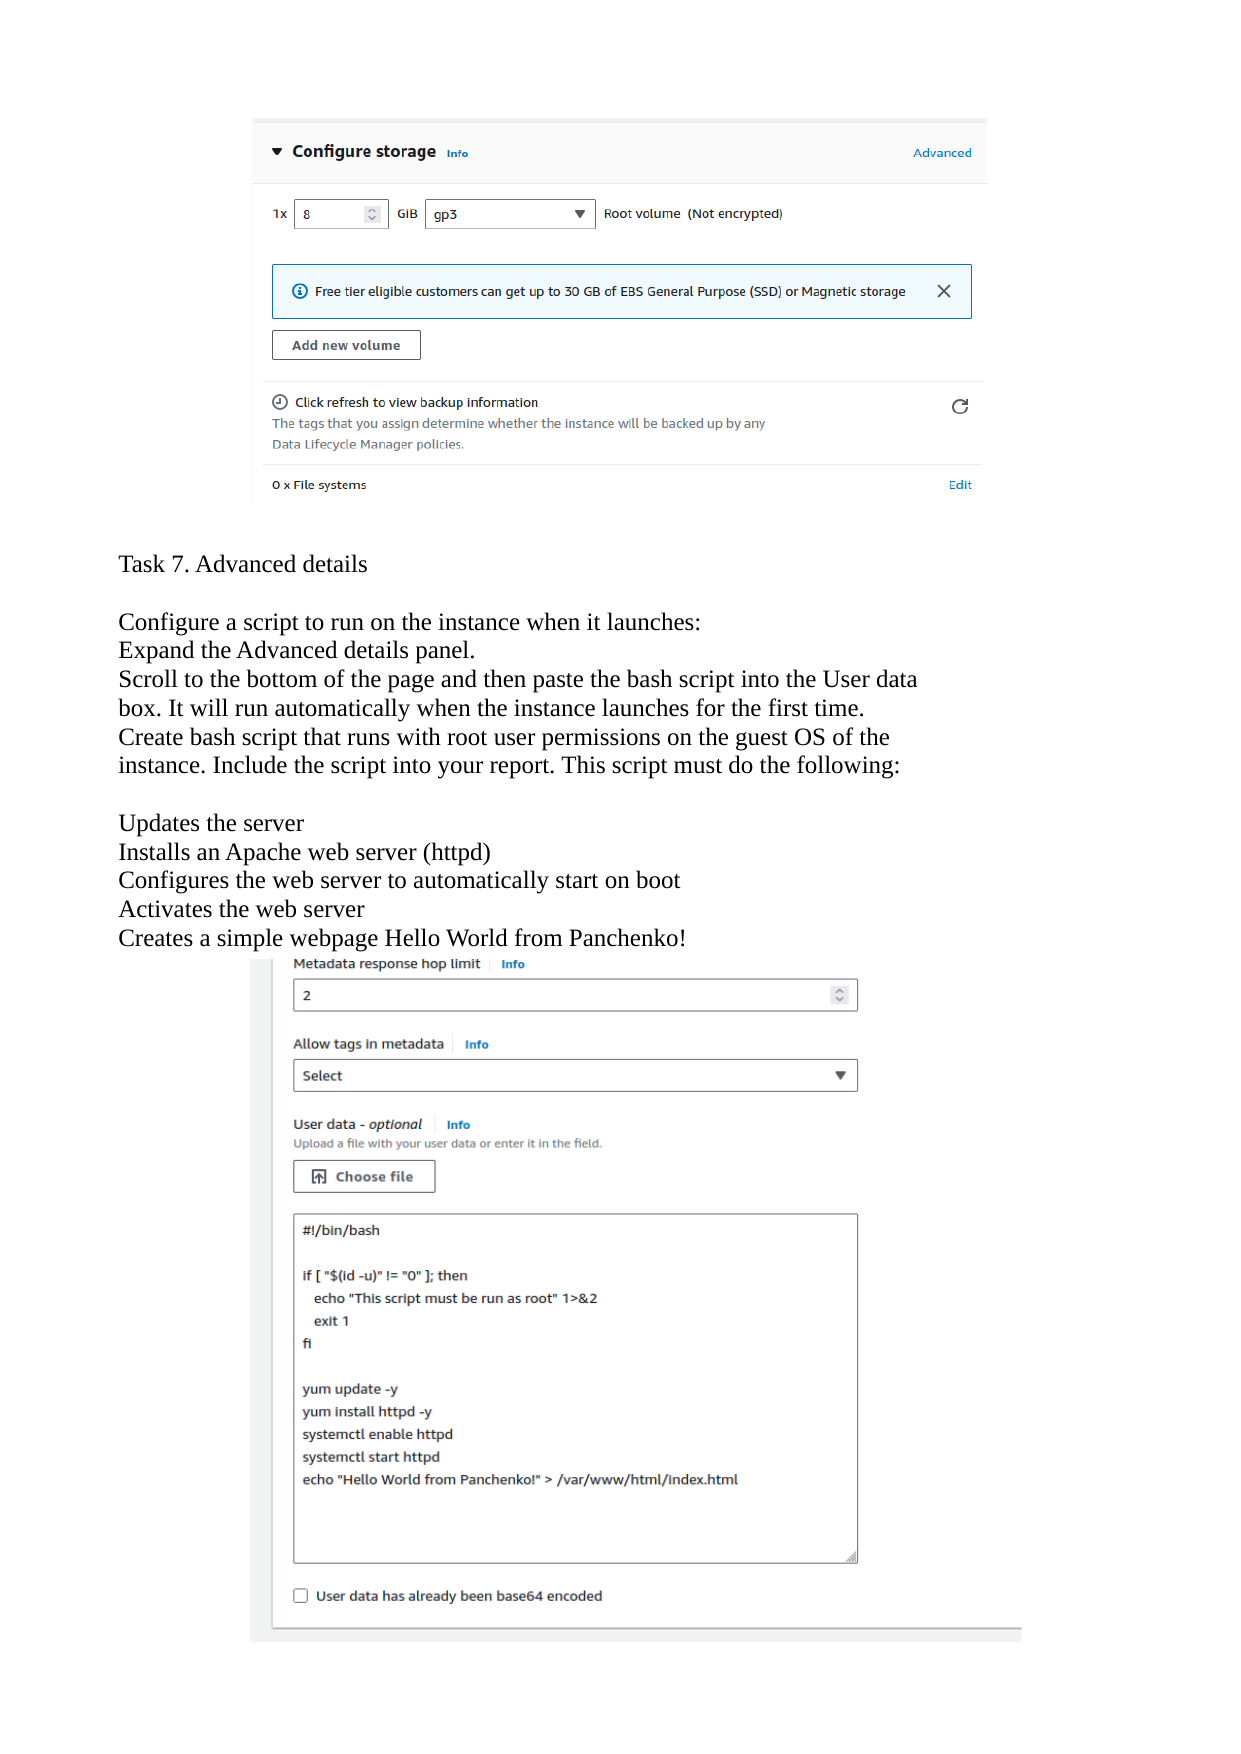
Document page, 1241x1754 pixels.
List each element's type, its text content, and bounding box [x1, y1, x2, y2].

picture [252, 118, 988, 504]
text Creates a simple webpage Hello World from Panchenko! [118, 923, 1122, 1009]
text Scroll to the bottom of the page and then paste the bash script into the User data [118, 664, 1122, 693]
text Configures the web server to automatically start on boot [118, 866, 1122, 894]
text Installs an Apache web server (httpd) [118, 837, 1122, 866]
text Activates the web server [118, 894, 1122, 923]
picture [250, 959, 1022, 1642]
text Expand the Advanced details panel. [118, 636, 1122, 664]
text instance. Include the script into your report. This script must do the following: [118, 751, 1122, 779]
text Task 7. Advanced details Configure a script to run on the instance when it launches: [118, 549, 1122, 636]
text Updates the server [118, 808, 1122, 837]
text box. It will run automatically when the instance launches for the first time. [118, 693, 1122, 722]
text Create bash script that runs with root user permissions on the guest OS of the [118, 722, 1122, 751]
